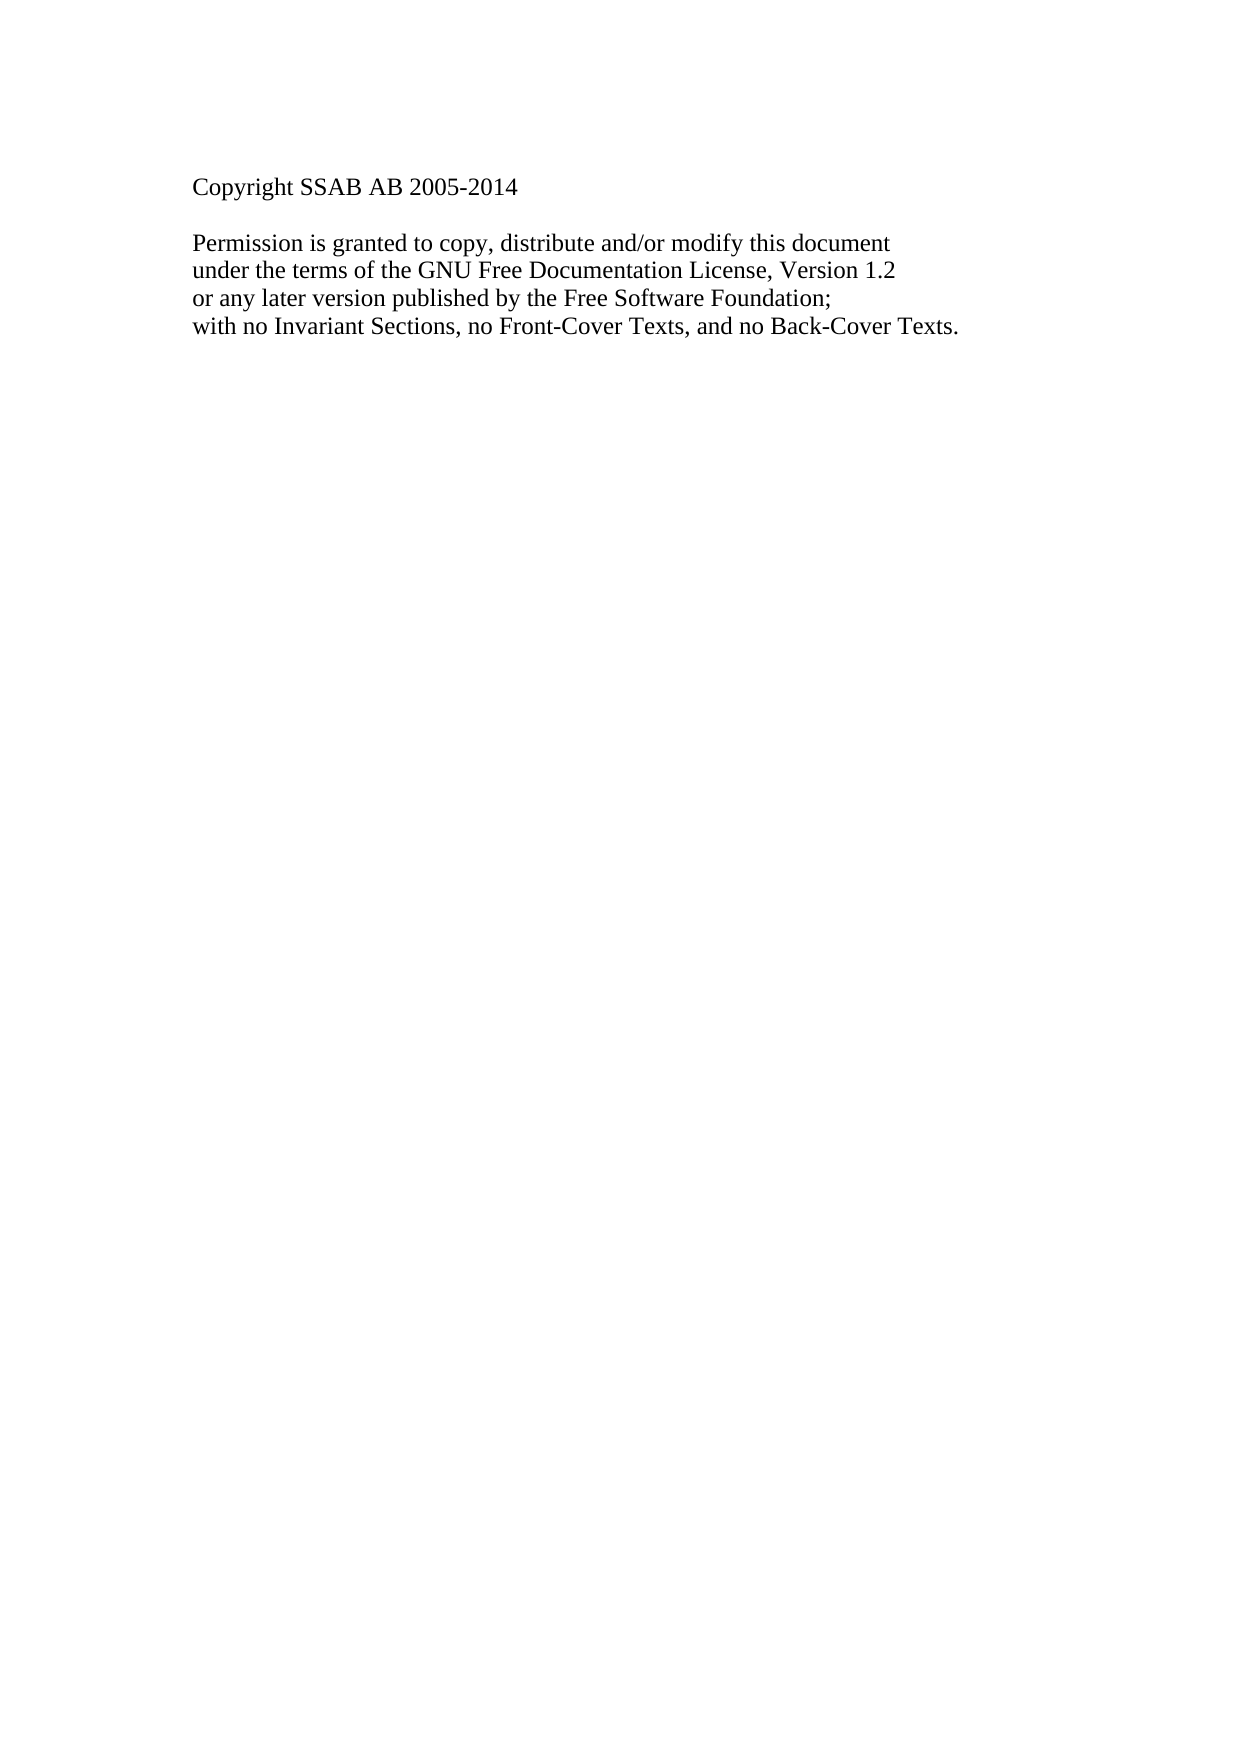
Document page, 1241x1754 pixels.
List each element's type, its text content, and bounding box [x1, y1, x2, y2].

text Permission is granted to copy, distribute and/or modify this document [118, 229, 1122, 257]
text or any later version published by the Free Software Foundation; [118, 284, 1122, 312]
text Copyright SSAB AB 2005-2014 [118, 173, 1122, 201]
text under the terms of the GNU Free Documentation License, Version 1.2 [118, 257, 1122, 284]
text with no Invariant Sections, no Front-Cover Texts, and no Back-Cover Texts. [118, 312, 1122, 340]
